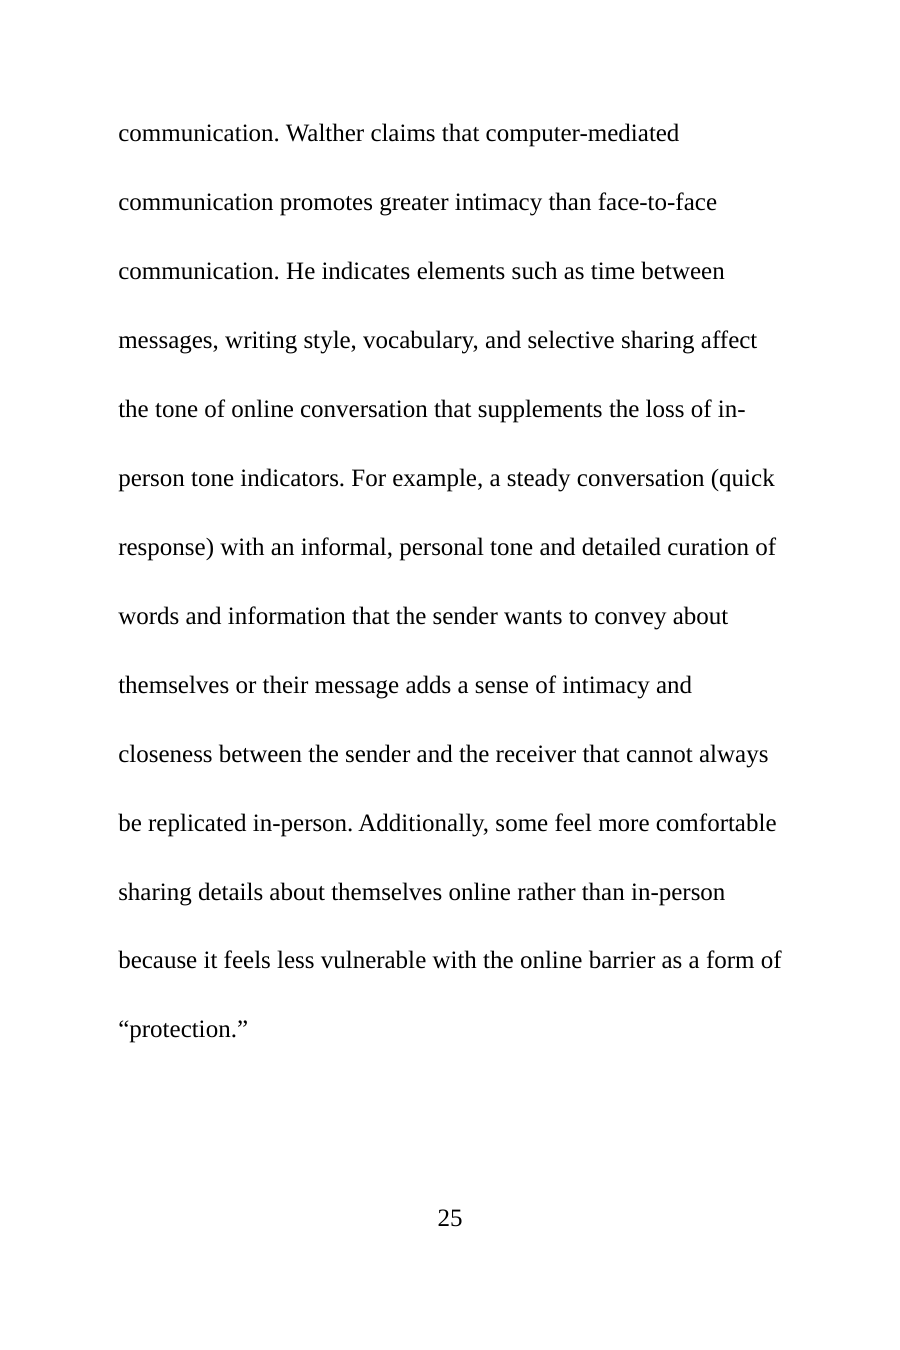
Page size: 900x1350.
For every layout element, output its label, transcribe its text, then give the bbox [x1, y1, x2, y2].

text communication. Walther claims that computer-mediated communication promotes greater intimacy than face-to-face communication. He indicates elements such as time between messages, writing style, vocabulary, and selective sharing affect the tone of online conversation that supplements the loss of in-person tone indicators. For example, a steady conversation (quick response) with an informal, personal tone and detailed curation of words and information that the sender wants to convey about themselves or their message adds a sense of intimacy and closeness between the sender and the receiver that cannot always be replicated in-person. Additionally, some feel more comfortable sharing details about themselves online rather than in-person because it feels less vulnerable with the online barrier as a form of “protection.” [118, 118, 782, 1043]
